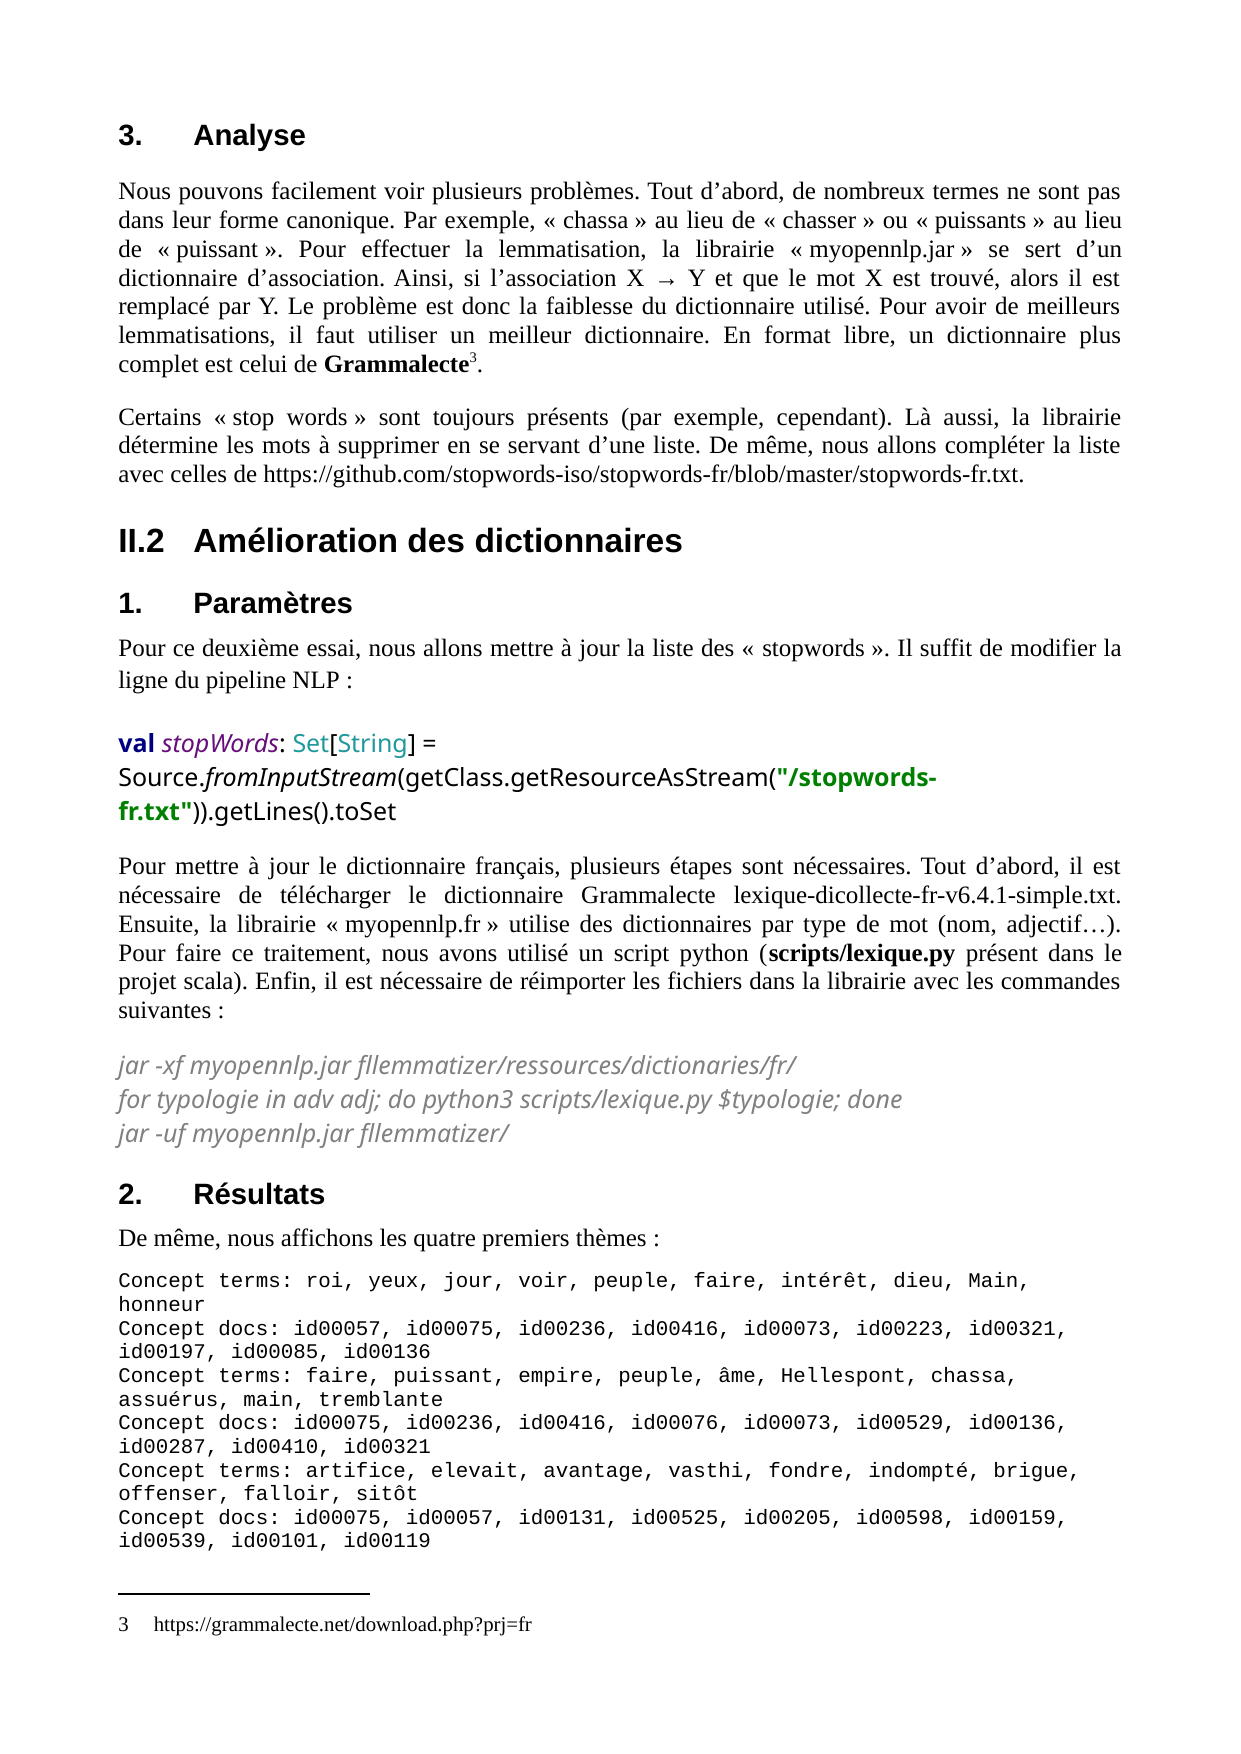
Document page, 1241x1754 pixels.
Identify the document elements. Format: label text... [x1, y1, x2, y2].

text jar -xf myopennlp.jar fllemmatizer/ressources/dictionaries/fr/ for typologie in adv adj; do python3 scripts/lexique.py $typologie; done jar -uf myopennlp.jar fllemmatizer/ [118, 1048, 1122, 1150]
text Concept terms: roi, yeux, jour, voir, peuple, faire, intérêt, dieu, Main, honneur [118, 1270, 1122, 1318]
text Concept docs: id00075, id00236, id00416, id00076, id00073, id00529, id00136, id00287, id00410, id00321 [118, 1412, 1122, 1459]
text Concept docs: id00075, id00057, id00131, id00525, id00205, id00598, id00159, id00539, id00101, id00119 [118, 1507, 1122, 1554]
text Concept terms: faire, puissant, empire, peuple, âme, Hellespont, chassa, assuérus, main, tremblante [118, 1365, 1122, 1412]
text Certains « stop words » sont toujours présents (par exemple, cependant). Là aussi, la librairie détermine les mots à supprimer en se servant d’une liste. De même, nous allons compléter la liste avec celles de https://github.com/stopwords-iso/stopwords-fr/blob/master/stopwords-fr.txt. [118, 402, 1122, 488]
text Pour ce deuxième essai, nous allons mettre à jour la liste des « stopwords ». Il suffit de modifier la ligne du pipeline NLP : [118, 633, 1122, 694]
subtitle Paramètres [118, 586, 1122, 620]
text https://grammalecte.net/download.php?prj=fr [118, 1612, 1122, 1636]
subtitle Résultats [118, 1177, 1122, 1210]
text De même, nous affichons les quatre premiers thèmes : [118, 1223, 1122, 1252]
text val stopWords: Set[String] = Source.fromInputStream(getClass.getResourceAsStream("/stopwords-fr.txt")).getLines().toSet [118, 725, 1122, 827]
text Concept docs: id00057, id00075, id00236, id00416, id00073, id00223, id00321, id00197, id00085, id00136 [118, 1318, 1122, 1365]
text Concept terms: artifice, elevait, avantage, vasthi, fondre, indompté, brigue, offenser, falloir, sitôt [118, 1459, 1122, 1507]
text Pour mettre à jour le dictionnaire français, plusieurs étapes sont nécessaires. Tout d’abord, il est nécessaire de télécharger le dictionnaire Grammalecte lexique-dicollecte-fr-v6.4.1-simple.txt. Ensuite, la librairie « myopennlp.fr » utilise des dictionnaires par type de mot (nom, adjectif…). Pour faire ce traitement, nous avons utilisé un script python (scripts/lexique.py présent dans le projet scala). Enfin, il est nécessaire de réimporter les fichiers dans la librairie avec les commandes suivantes : [118, 851, 1122, 1024]
text Nous pouvons facilement voir plusieurs problèmes. Tout d’abord, de nombreux termes ne sont pas dans leur forme canonique. Par exemple, « chassa » au lieu de « chasser » ou « puissants » au lieu de « puissant ». Pour effectuer la lemmatisation, la librairie « myopennlp.jar » se sert d’un dictionnaire d’association. Ainsi, si l’association X → Y et que le mot X est trouvé, alors il est remplacé par Y. Le problème est donc la faiblesse du dictionnaire utilisé. Pour avoir de meilleurs lemmatisations, il faut utiliser un meilleur dictionnaire. En format libre, un dictionnaire plus complet est celui de Grammalecte. [118, 176, 1122, 378]
subtitle Amélioration des dictionnaires [118, 521, 1122, 559]
subtitle Analyse [118, 118, 1122, 152]
